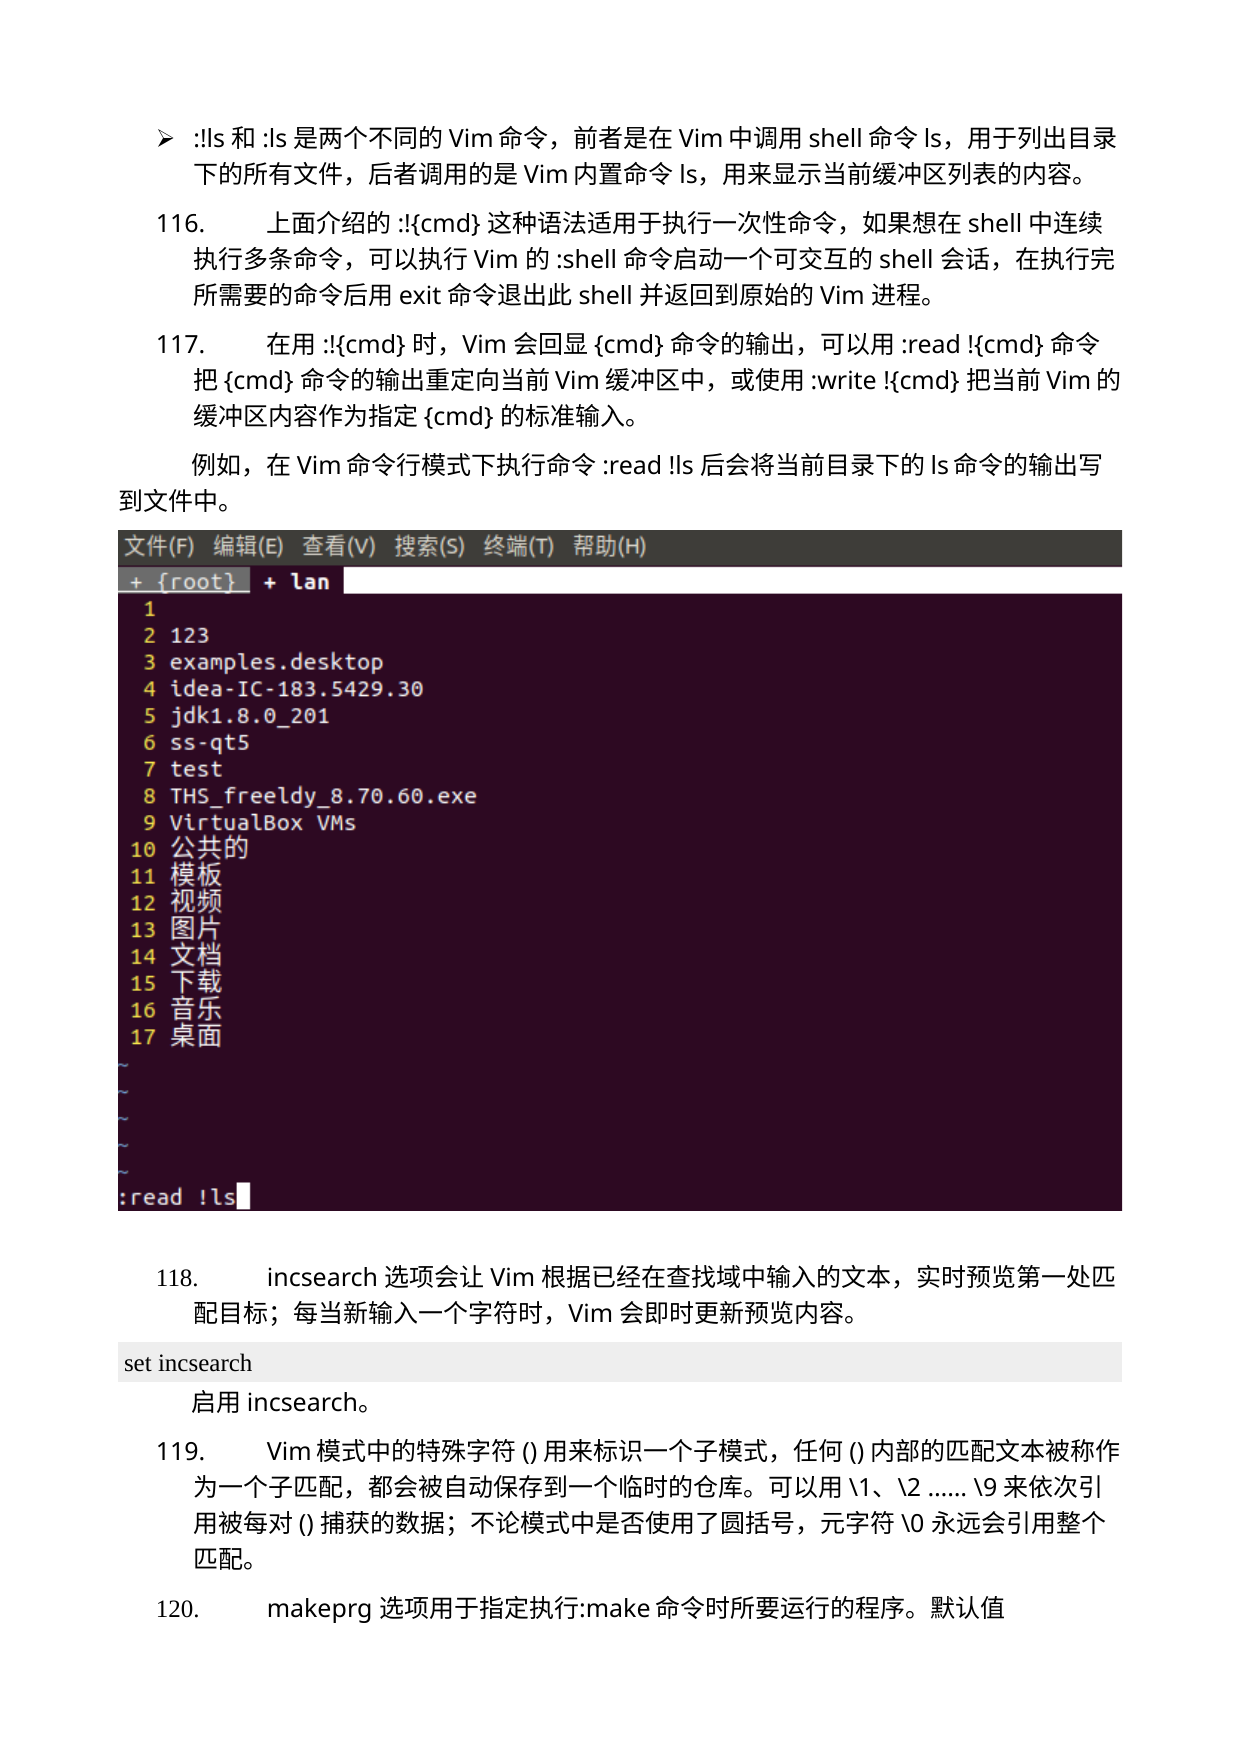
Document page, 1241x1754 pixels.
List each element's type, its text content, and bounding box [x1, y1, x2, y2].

text 例如，在Vim命令行模式下执行命令 :read !ls 后会将当前目录下的ls命令的输出写到文件中。 [118, 446, 1122, 518]
list :!ls 和 :ls 是两个不同的Vim命令，前者是在Vim中调用shell命令 ls，用于列出目录下的所有文件，后者调用的是 Vim内置命令 ls，用来显示当前缓冲区列表的内容。 [156, 118, 1122, 191]
list makeprg 选项用于指定执行:make命令时所要运行的程序。默认值 [156, 1589, 1122, 1625]
picture [118, 530, 1123, 1211]
list incsearch 选项会让 Vim 根据已经在查找域中输入的文本，实时预览第一处匹配目标；每当新输入一个字符时，Vim 会即时更新预览内容。 [156, 1257, 1122, 1330]
table_header set incsearch [118, 1342, 1122, 1382]
text 启用incsearch。 [118, 1382, 1122, 1419]
list 上面介绍的 :!{cmd} 这种语法适用于执行一次性命令，如果想在 shell 中连续执行多条命令，可以执行 Vim 的 :shell 命令启动一个可交互的 shell 会话，在执行完所需要的命令后用 exit 命令退出此 shell 并返回到原始的 Vim 进程。 [156, 203, 1122, 312]
list Vim模式中的特殊字符 () 用来标识一个子模式，任何 () 内部的匹配文本被称作为一个子匹配，都会被自动保存到一个临时的仓库。可以用 \1、\2 …… \9 来依次引用被每对 () 捕获的数据；不论模式中是否使用了圆括号，元字符 \0 永远会引用整个匹配。 [156, 1431, 1122, 1576]
list 在用 :!{cmd} 时，Vim 会回显 {cmd} 命令的输出，可以用 :read !{cmd} 命令把 {cmd} 命令的输出重定向当前Vim缓冲区中，或使用 :write !{cmd} 把当前Vim的缓冲区内容作为指定 {cmd} 的标准输入。 [156, 324, 1122, 433]
